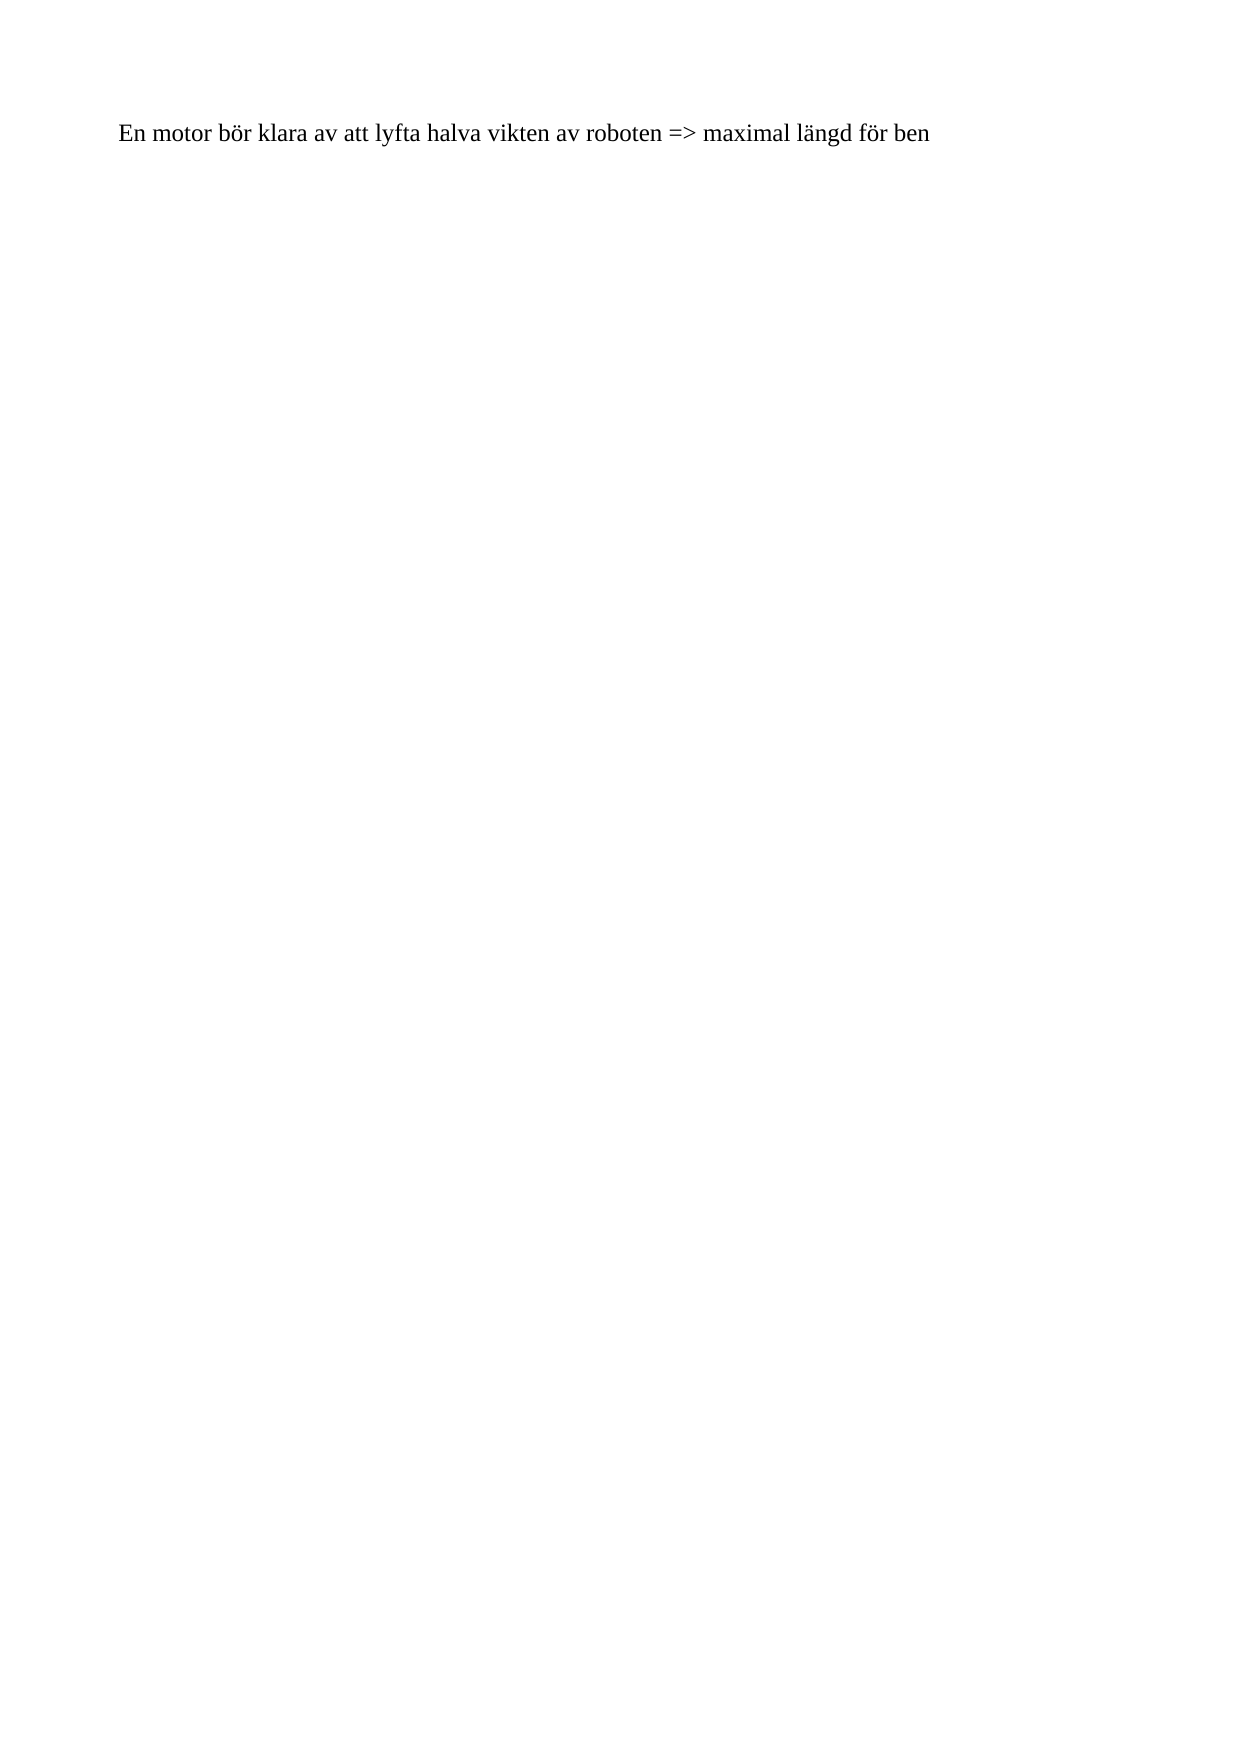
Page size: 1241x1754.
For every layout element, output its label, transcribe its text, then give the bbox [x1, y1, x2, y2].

text En motor bör klara av att lyfta halva vikten av roboten => maximal längd för ben [118, 118, 1122, 147]
